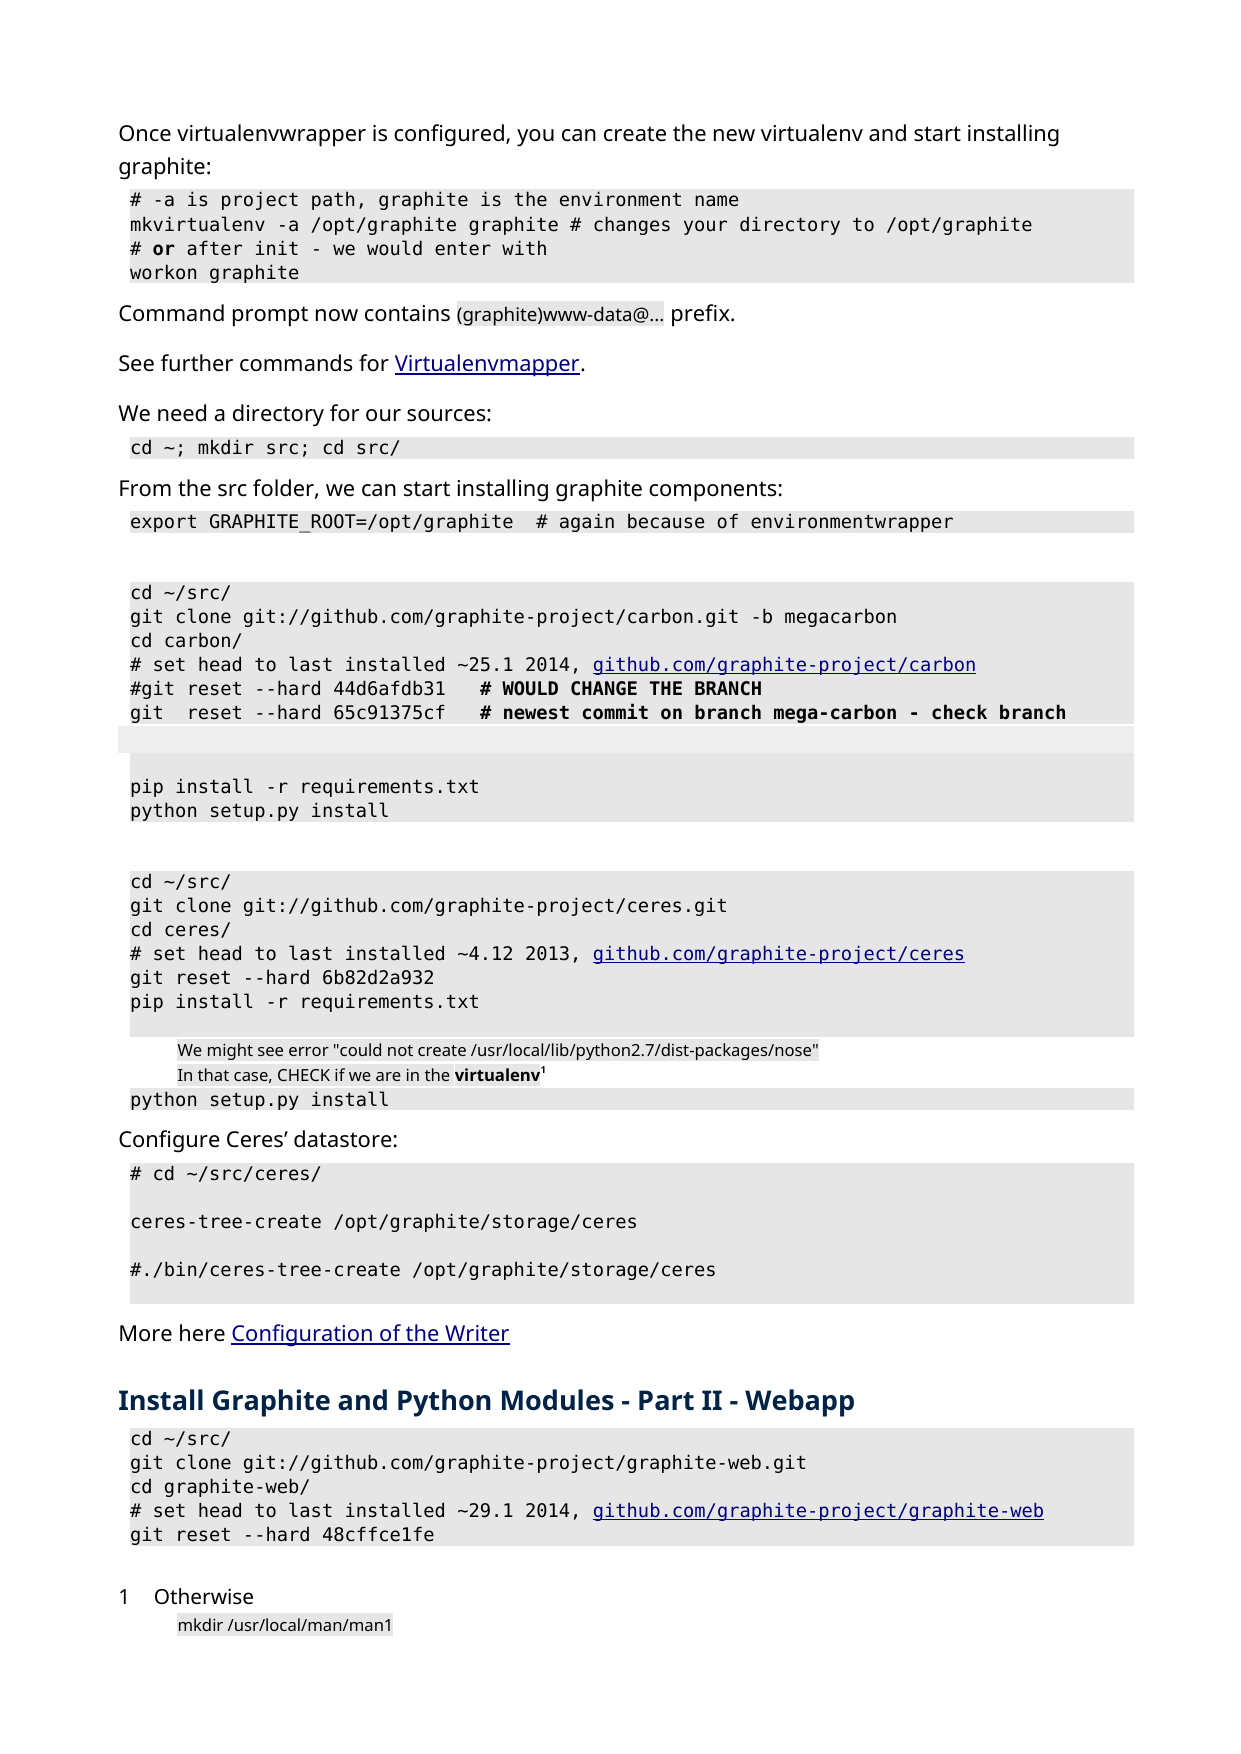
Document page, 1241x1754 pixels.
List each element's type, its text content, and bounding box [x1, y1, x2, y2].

text pip install -r requirements.txt [480, 776, 1134, 798]
text We need a directory for our sources: [118, 398, 1134, 428]
text See further commands for Virtualenvmapper. [118, 348, 1134, 378]
text cd ~/src/ [231, 582, 1134, 603]
text mkdir /usr/local/man/man1 [393, 1613, 1134, 1636]
text pip install -r requirements.txt [480, 991, 1134, 1013]
text #git reset --hard 44d6afdb31 # WOULD CHANGE THE BRANCH [773, 678, 1134, 700]
text git clone git://github.com/graphite-project/graphite-web.git [807, 1452, 1134, 1474]
text From the src folder, we can start installing graphite components: [118, 473, 1134, 503]
text # -a is project path, graphite is the environment name mkvirtualenv -a /opt/graphite graphite # changes your directory to /opt/graphite [130, 189, 1134, 235]
text Configure Ceres’ datastore: [118, 1124, 1134, 1154]
text Command prompt now contains (graphite)www-data@... prefix. [118, 297, 1134, 327]
text git clone git://github.com/graphite-project/carbon.git -b megacarbon [897, 606, 1134, 628]
text git clone git://github.com/graphite-project/ceres.git [728, 895, 1134, 917]
text # set head to last installed ~29.1 2014, github.com/graphite-project/graphite-web [1044, 1500, 1134, 1522]
text #./bin/ceres-tree-create /opt/graphite/storage/ceres [717, 1259, 1134, 1281]
text cd ~; mkdir src; cd src/ [401, 437, 1134, 459]
text workon graphite [299, 262, 1134, 283]
text cd ceres/ [231, 919, 1134, 941]
text cd ~/src/ [231, 1428, 1134, 1450]
text # set head to last installed ~4.12 2013, github.com/graphite-project/ceres [965, 943, 1134, 965]
text cd graphite-web/ [310, 1476, 1134, 1498]
text ceres-tree-create /opt/graphite/storage/ceres [638, 1211, 1134, 1233]
text git reset --hard 6b82d2a932 [434, 967, 1134, 989]
text python setup.py install [389, 800, 1134, 822]
text python setup.py install [130, 1088, 1134, 1110]
text # cd ~/src/ceres/ [322, 1163, 1134, 1185]
text We might see error "could not create /usr/local/lib/python2.7/dist-packages/nose" [819, 1039, 1134, 1061]
text Once virtualenvwrapper is configured, you can create the new virtualenv and start installing graphite: [118, 118, 1134, 181]
text # or after init - we would enter with [559, 238, 1134, 259]
text cd carbon/ [243, 630, 1134, 652]
text cd ~/src/ [231, 871, 1134, 892]
subtitle Install Graphite and Python Modules - Part II - Webapp [118, 1382, 1134, 1418]
text Otherwise [118, 1582, 1134, 1610]
text In that case, CHECK if we are in the virtualenv [540, 1064, 1134, 1086]
text # set head to last installed ~25.1 2014, github.com/graphite-project/carbon [976, 654, 1134, 676]
text export GRAPHITE_ROOT=/opt/graphite # again because of environmentwrapper [954, 511, 1134, 533]
text git reset --hard 48cffce1fe [434, 1524, 1134, 1546]
text More here Configuration of the Writer [118, 1318, 1134, 1348]
